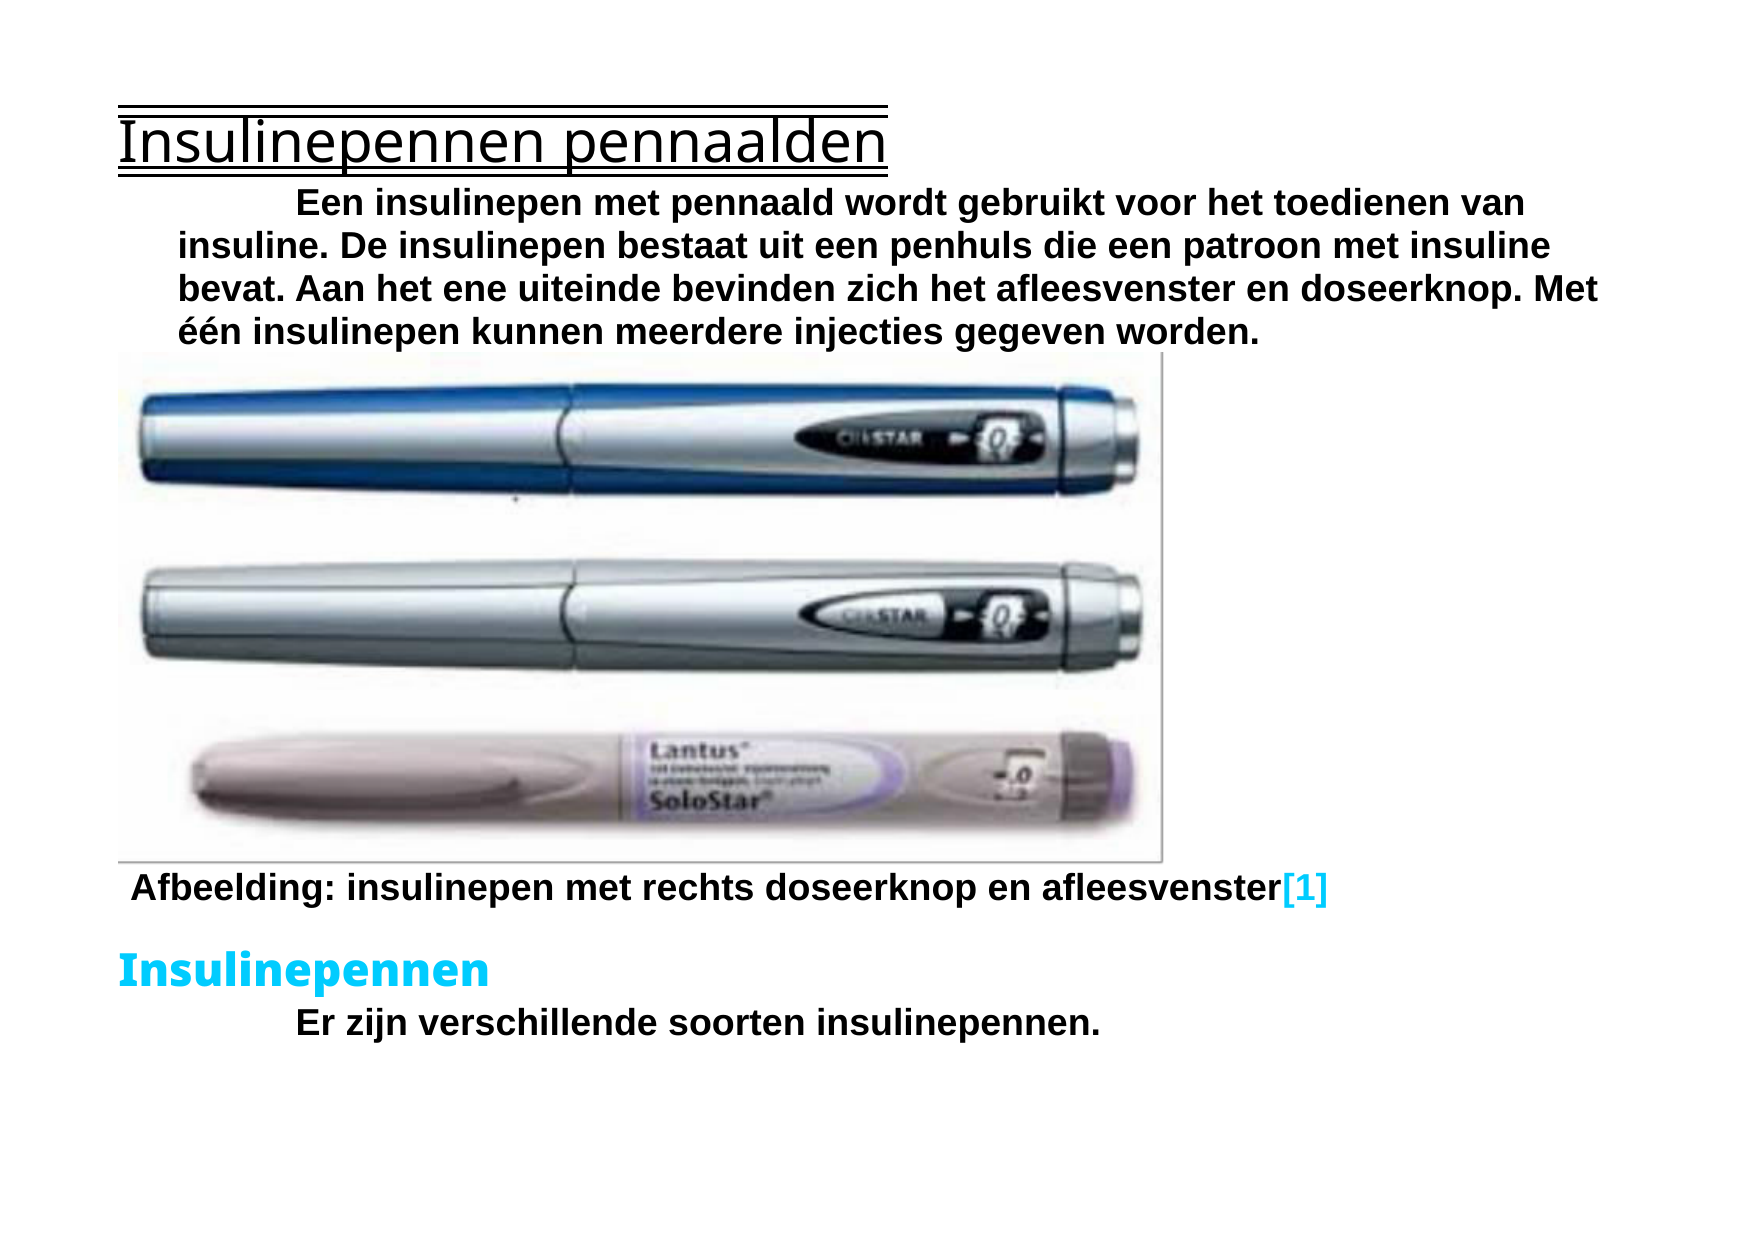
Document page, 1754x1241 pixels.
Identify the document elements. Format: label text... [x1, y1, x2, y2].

subtitle Een insulinepen met pennaald wordt gebruikt voor het toedienen van insuline. De insulinepen bestaat uit een penhuls die een patroon met insuline bevat. Aan het ene uiteinde bevinden zich het afleesvenster en doseerknop. Met één insulinepen kunnen meerdere injecties gegeven worden. [177, 180, 1636, 352]
subtitle Insulinepennen [118, 937, 1636, 1000]
subtitle Er zijn verschillende soorten insulinepennen. [177, 1000, 1636, 1043]
subtitle Afbeelding: insulinepen met rechts doseerknop en afleesvenster[1] [130, 352, 1636, 908]
picture [118, 352, 1164, 865]
title Insulinepennen pennaalden [118, 100, 1636, 180]
